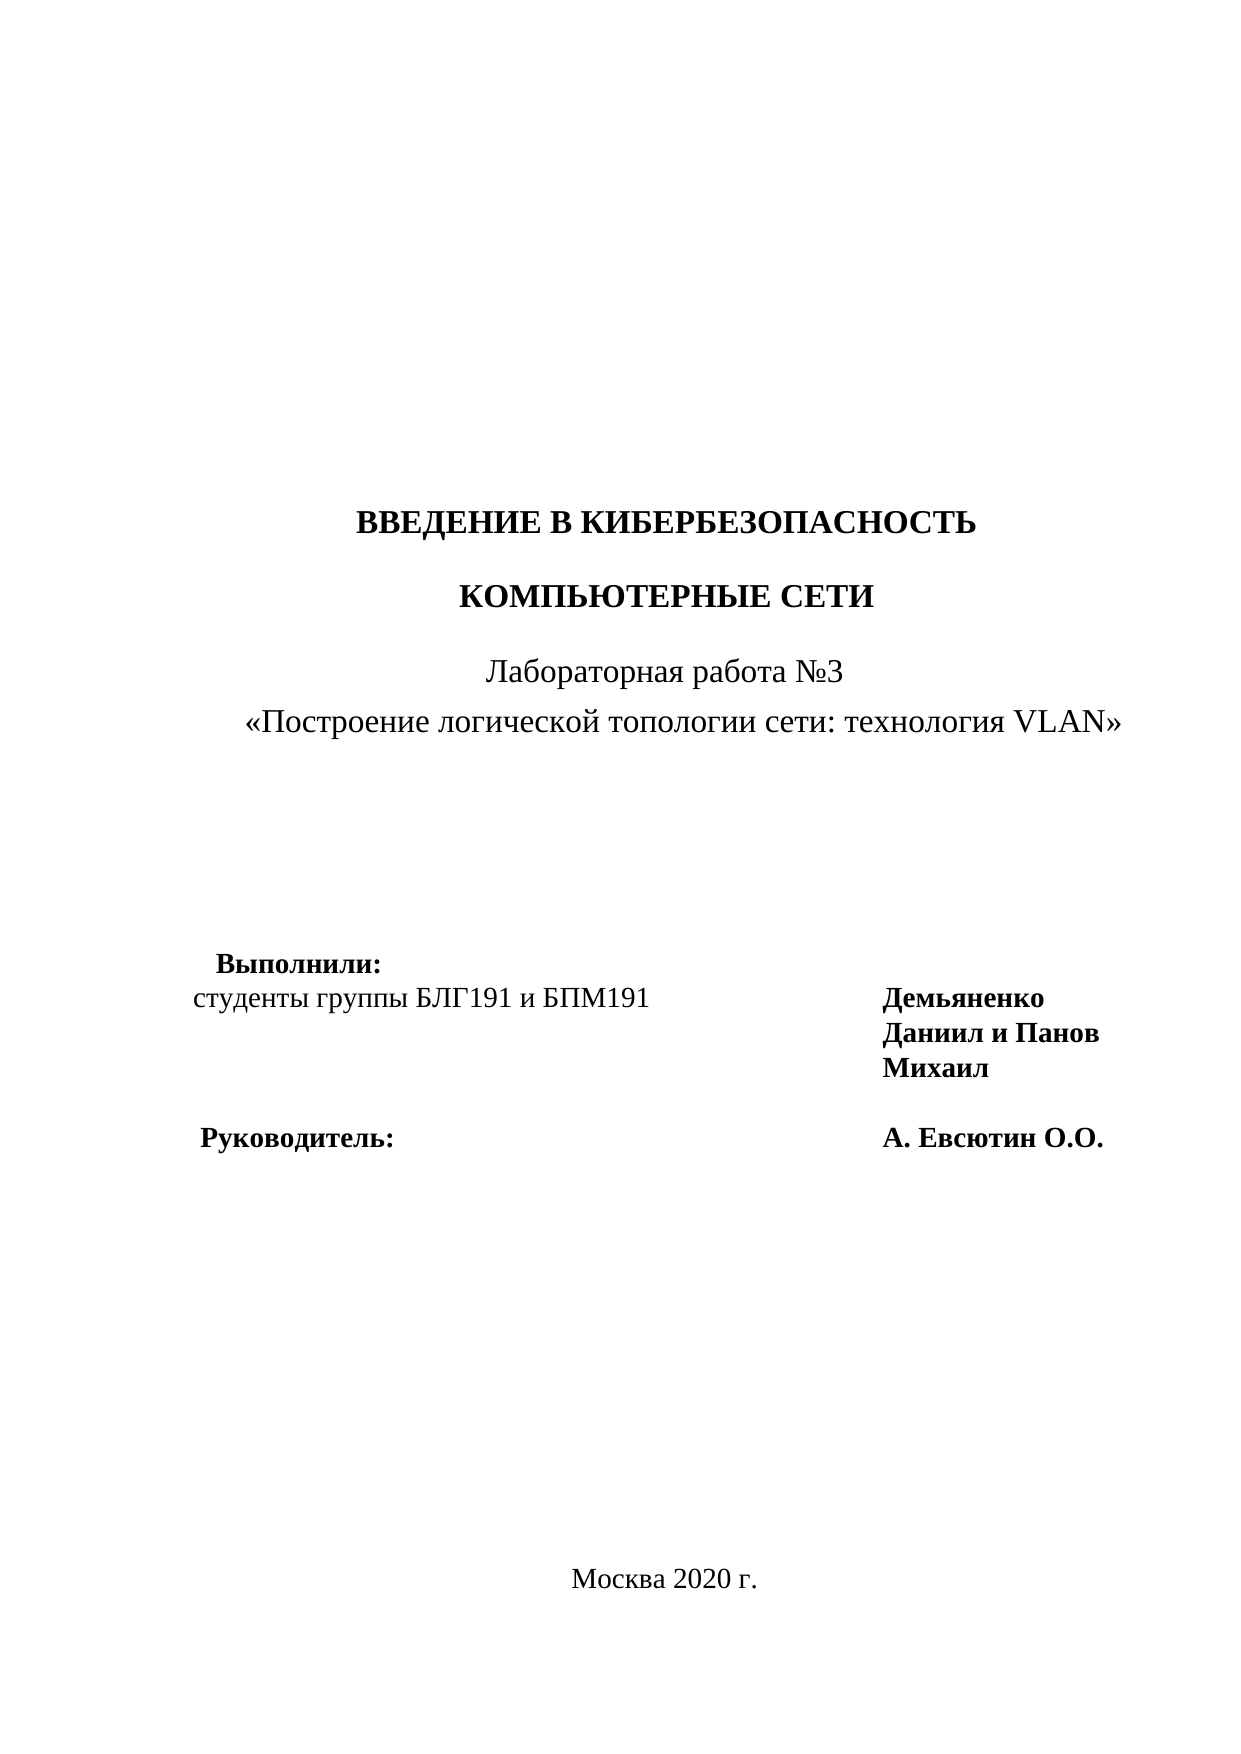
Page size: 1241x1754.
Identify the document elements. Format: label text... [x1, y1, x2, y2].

table_header Демьяненко Даниил и Панов Михаил А. Евсютин О.О. [871, 980, 1150, 1154]
text ВВЕДЕНИЕ В КИБЕРБЕЗОПАСНОСТЬ [247, 502, 1087, 540]
text Лабораторная работа №3 [177, 652, 1152, 690]
text Выполнили: [182, 946, 1152, 980]
text Москва 2020 г. [177, 1561, 1152, 1594]
table_header студенты группы БЛГ191 и БПМ191 Руководитель: [182, 980, 871, 1154]
text КОМПЬЮТЕРНЫЕ СЕТИ [247, 577, 1087, 615]
text «Построение логической топологии сети: технология VLAN» [182, 702, 1152, 740]
